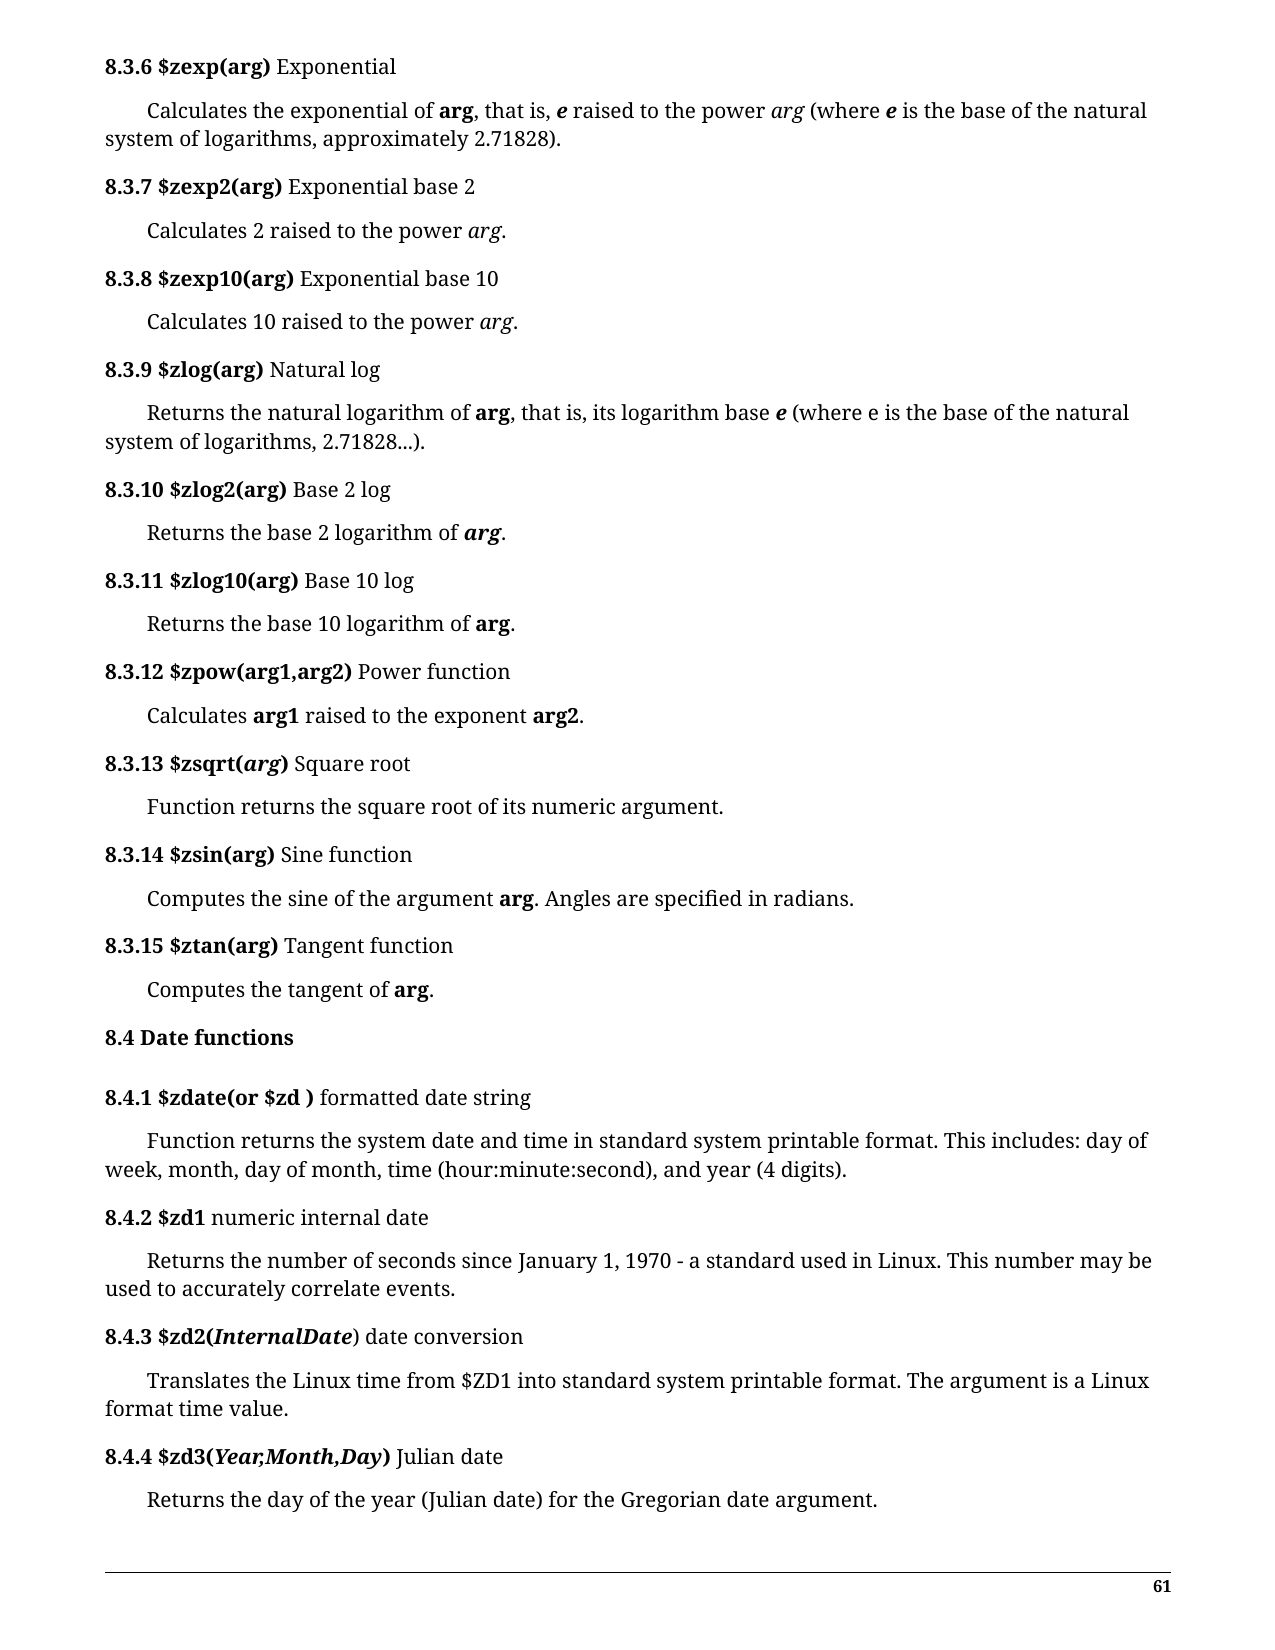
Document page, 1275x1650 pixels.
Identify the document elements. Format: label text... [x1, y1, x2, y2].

subtitle $zd3(Year,Month,Day) Julian date [105, 1442, 1186, 1471]
text Computes the tangent of arg. [105, 975, 1186, 1003]
text Function returns the system date and time in standard system printable format. This includes: day of week, month, day of month, time (hour:minute:second), and year (4 digits). [105, 1126, 1186, 1183]
text Calculates 2 raised to the power arg. [105, 216, 1171, 244]
subtitle $zd1 numeric internal date [105, 1203, 1186, 1231]
subtitle $zexp2(arg) Exponential base 2 [105, 172, 1186, 201]
text Function returns the square root of its numeric argument. [105, 792, 1186, 821]
subtitle $zlog2(arg) Base 2 log [105, 475, 1186, 503]
subtitle Date functions [105, 1023, 1186, 1051]
text Returns the day of the year (Julian date) for the Gregorian date argument. [105, 1486, 1186, 1514]
text Returns the number of seconds since January 1, 1970 - a standard used in Linux. This number may be used to accurately correlate events. [105, 1246, 1186, 1303]
text Translates the Linux time from $ZD1 into standard system printable format. The argument is a Linux format time value. [105, 1366, 1186, 1423]
subtitle $zsin(arg) Sine function [105, 840, 1186, 869]
subtitle $zdate(or $zd ) formatted date string [105, 1083, 1186, 1111]
text Calculates arg1 raised to the exponent arg2. [105, 701, 1186, 729]
subtitle $zlog(arg) Natural log [105, 355, 1186, 383]
subtitle $zd2(InternalDate) date conversion [105, 1322, 1186, 1351]
subtitle $zsqrt(arg) Square root [105, 749, 1186, 777]
subtitle $ztan(arg) Tangent function [105, 932, 1186, 960]
subtitle $zlog10(arg) Base 10 log [105, 566, 1186, 594]
subtitle $zpow(arg1,arg2) Power function [105, 657, 1186, 686]
text Returns the base 2 logarithm of arg. [105, 518, 1171, 547]
text Calculates the exponential of arg, that is, e raised to the power arg (where e is the base of the natural system of logarithms, approximately 2.71828). [105, 96, 1171, 153]
text Returns the natural logarithm of arg, that is, its logarithm base e (where e is the base of the natural system of logarithms, 2.71828...). [105, 398, 1171, 455]
text Calculates 10 raised to the power arg. [105, 307, 1171, 336]
subtitle $zexp(arg) Exponential [105, 52, 1186, 81]
text Returns the base 10 logarithm of arg. [105, 609, 1171, 638]
text Computes the sine of the argument arg. Angles are specified in radians. [105, 884, 1186, 912]
subtitle $zexp10(arg) Exponential base 10 [105, 264, 1186, 292]
